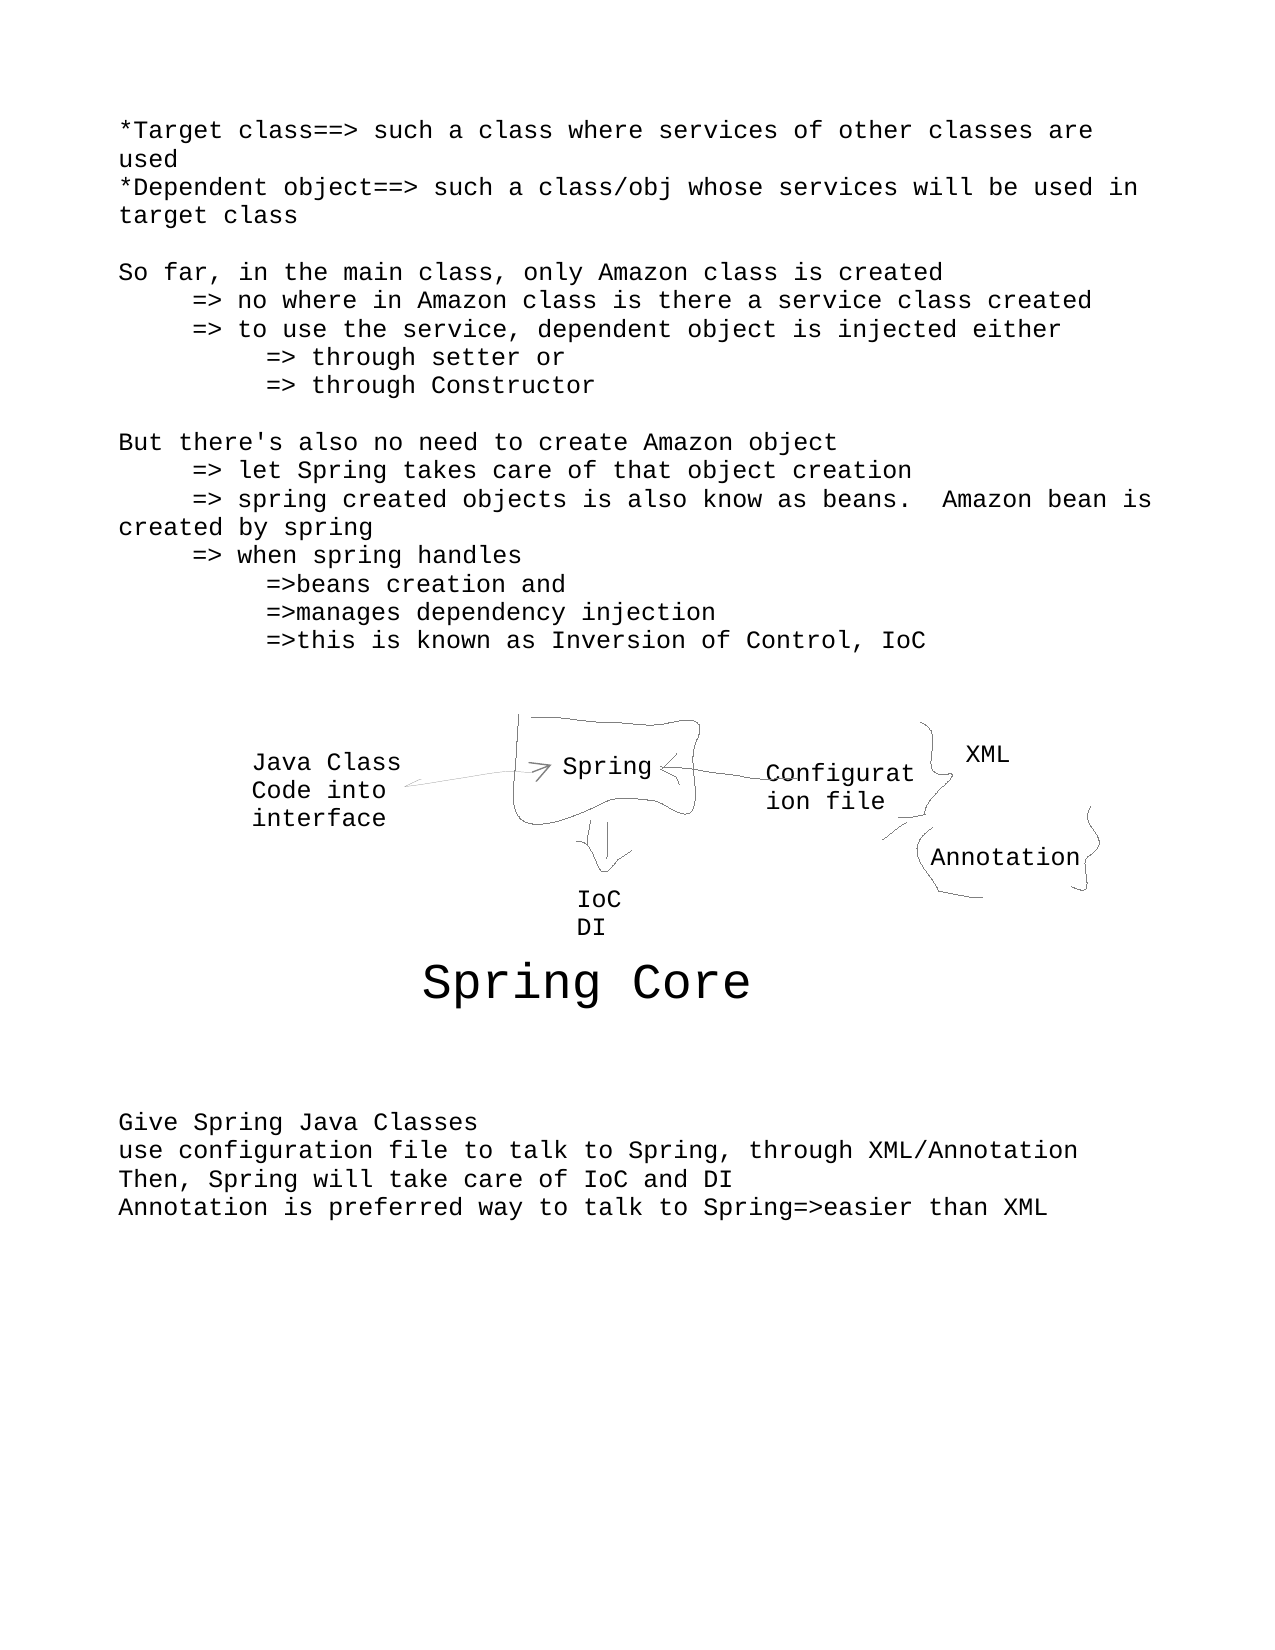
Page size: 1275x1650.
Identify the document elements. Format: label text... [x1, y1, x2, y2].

text =>beans creation and [118, 571, 1157, 600]
text => to use the service, dependent object is injected either [118, 316, 1157, 345]
text => no where in Amazon class is there a service class created [118, 288, 1157, 316]
text Then, Spring will take care of IoC and DI [118, 1166, 1157, 1195]
text Annotation is preferred way to talk to Spring=>easier than XML [118, 1195, 1157, 1223]
text => let Spring takes care of that object creation [118, 458, 1157, 486]
text use configuration file to talk to Spring, through XML/Annotation [118, 1138, 1157, 1166]
text => through setter or [118, 345, 1157, 373]
text But there's also no need to create Amazon object [118, 430, 1157, 458]
text *Target class==> such a class where services of other classes are used [118, 118, 1157, 175]
text => spring created objects is also know as beans. Amazon bean is created by spring [118, 486, 1157, 543]
text So far, in the main class, only Amazon class is created [118, 260, 1157, 288]
text => through Constructor [118, 373, 1157, 401]
text =>this is known as Inversion of Control, IoC [118, 628, 1157, 656]
text =>manages dependency injection [118, 600, 1157, 628]
text *Dependent object==> such a class/obj whose services will be used in target class [118, 175, 1157, 231]
text Give Spring Java Classes [118, 1110, 1157, 1138]
text => when spring handles [118, 543, 1157, 571]
